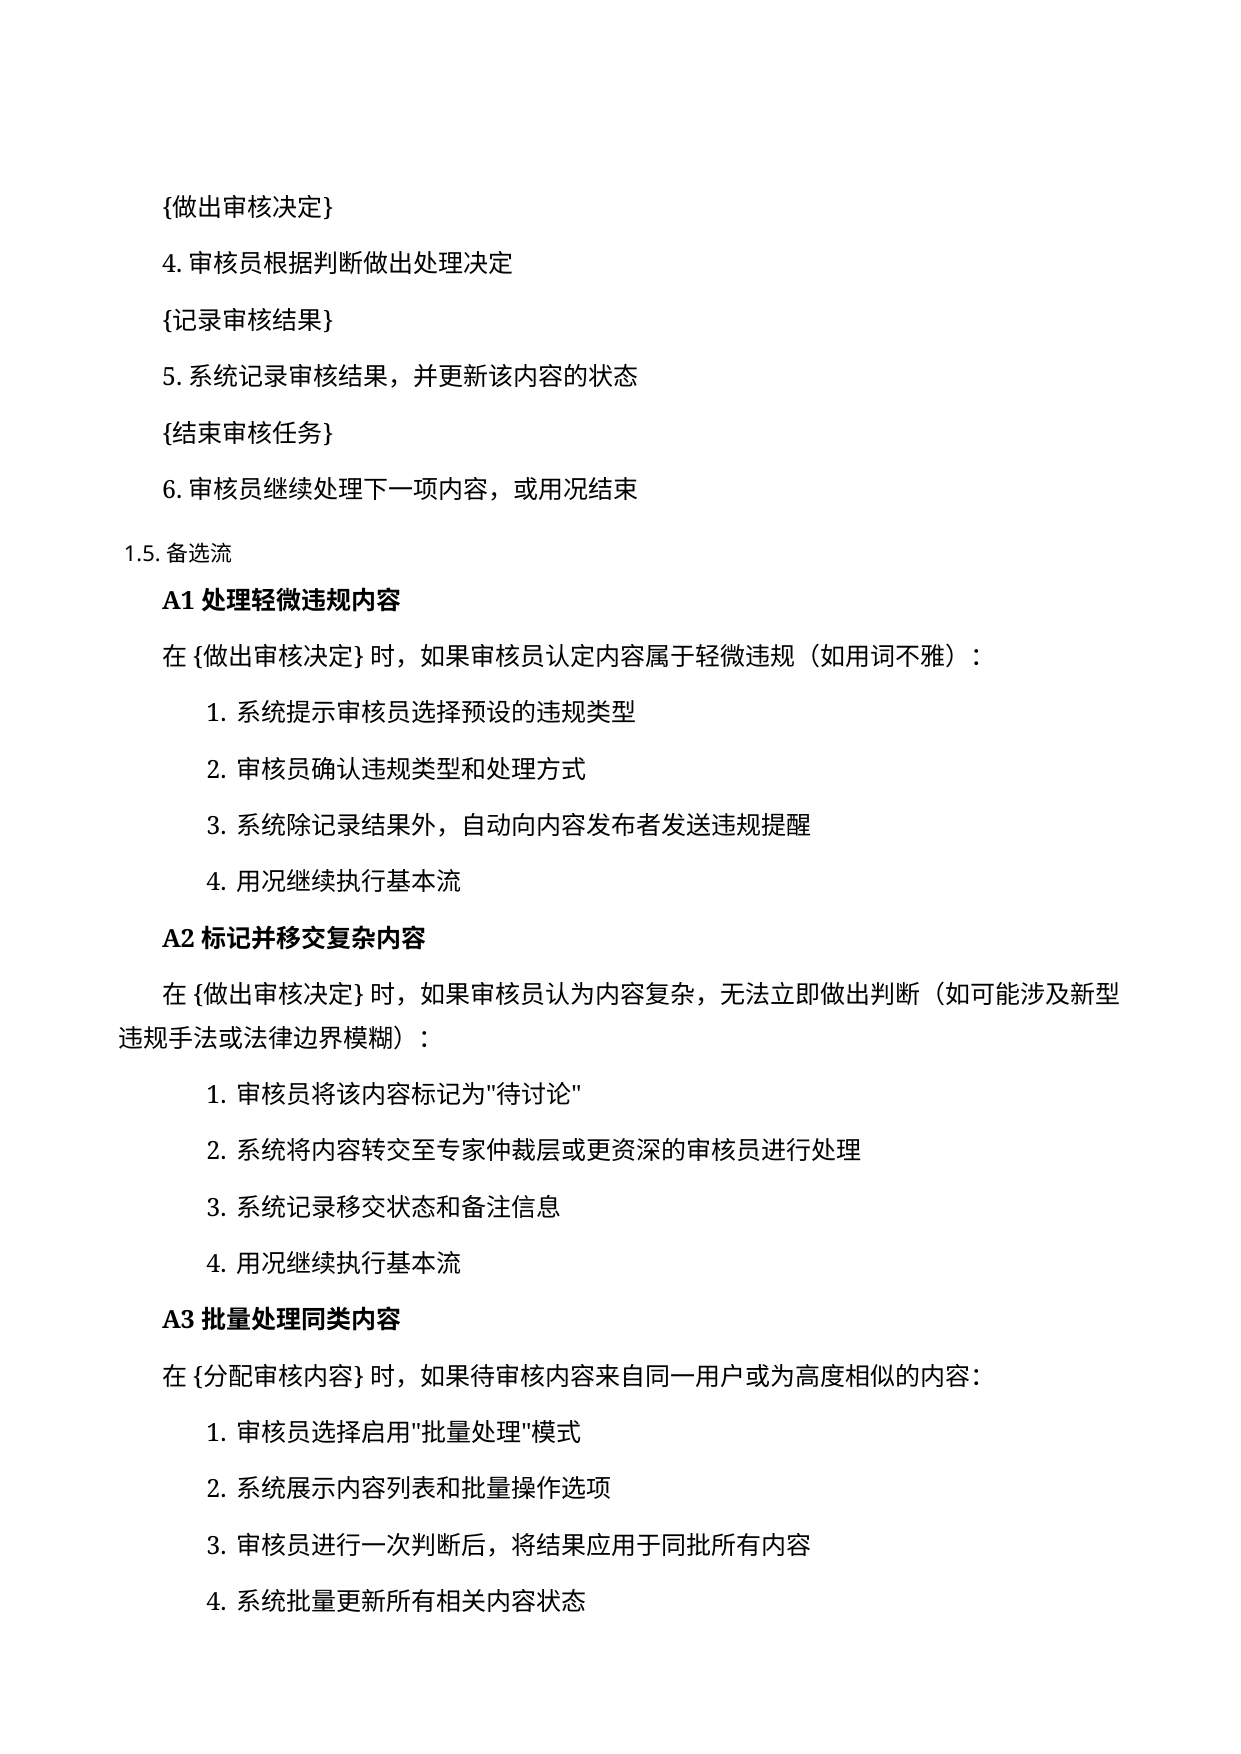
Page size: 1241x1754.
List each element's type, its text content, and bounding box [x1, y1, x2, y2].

list 系统提示审核员选择预设的违规类型 [162, 693, 1122, 729]
list 系统记录移交状态和备注信息 [162, 1187, 1122, 1223]
list 系统除记录结果外，自动向内容发布者发送违规提醒 [162, 806, 1122, 842]
list 审核员确认违规类型和处理方式 [162, 749, 1122, 785]
list 系统批量更新所有相关内容状态 [162, 1582, 1122, 1618]
list 审核员进行一次判断后，将结果应用于同批所有内容 [162, 1525, 1122, 1561]
text 5. 系统记录审核结果，并更新该内容的状态 [118, 357, 1122, 393]
text {记录审核结果} [118, 300, 1122, 337]
text A3 批量处理同类内容 [118, 1300, 1122, 1336]
list 系统展示内容列表和批量操作选项 [162, 1469, 1122, 1505]
list 系统将内容转交至专家仲裁层或更资深的审核员进行处理 [162, 1131, 1122, 1167]
list 审核员选择启用"批量处理"模式 [162, 1412, 1122, 1449]
text 在 {分配审核内容} 时，如果待审核内容来自同一用户或为高度相似的内容： [118, 1356, 1122, 1392]
list 用况继续执行基本流 [162, 862, 1122, 898]
text A1 处理轻微违规内容 [118, 580, 1122, 616]
text {做出审核决定} [118, 188, 1122, 224]
text 在 {做出审核决定} 时，如果审核员认为内容复杂，无法立即做出判断（如可能涉及新型违规手法或法律边界模糊）： [118, 974, 1122, 1054]
text 4. 审核员根据判断做出处理决定 [118, 244, 1122, 280]
list 用况继续执行基本流 [162, 1243, 1122, 1280]
text 6. 审核员继续处理下一项内容，或用况结束 [118, 469, 1122, 506]
text {结束审核任务} [118, 413, 1122, 449]
text 在 {做出审核决定} 时，如果审核员认定内容属于轻微违规（如用词不雅）： [118, 636, 1122, 673]
subtitle 备选流 [118, 536, 1122, 567]
text A2 标记并移交复杂内容 [118, 918, 1122, 954]
list 审核员将该内容标记为"待讨论" [162, 1074, 1122, 1111]
